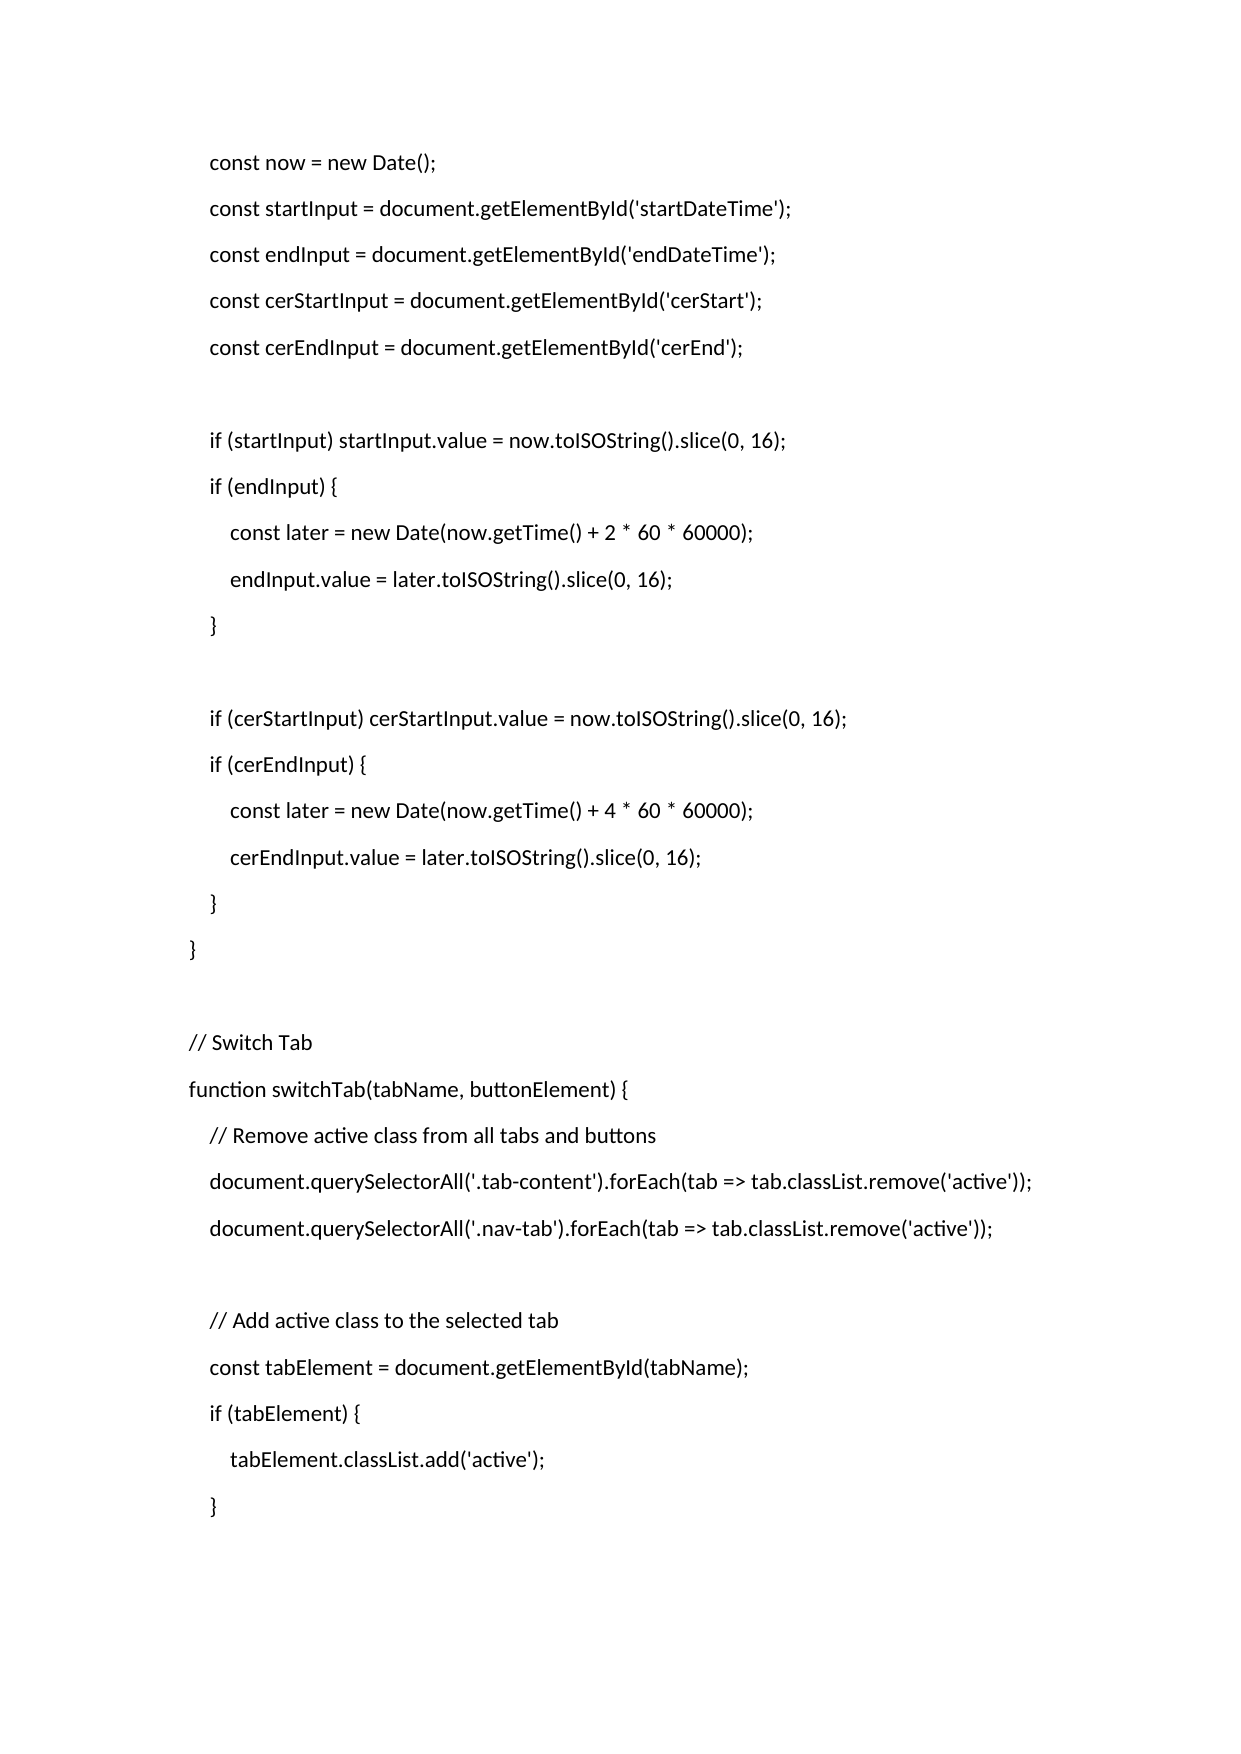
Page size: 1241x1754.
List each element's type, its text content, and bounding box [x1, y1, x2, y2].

text document.querySelectorAll('.tab-content').forEach(tab => tab.classList.remove('active')); [148, 1167, 1093, 1195]
text const tabElement = document.getElementById(tabName); [148, 1353, 1093, 1381]
text endInput.value = later.toISOString().slice(0, 16); [148, 565, 1093, 593]
text if (startInput) startInput.value = now.toISOString().slice(0, 16); [148, 426, 1093, 454]
text // Add active class to the selected tab [148, 1306, 1093, 1334]
text const later = new Date(now.getTime() + 4 * 60 * 60000); [148, 797, 1093, 824]
text cerEndInput.value = later.toISOString().slice(0, 16); [148, 843, 1093, 871]
text if (endInput) { [148, 472, 1093, 500]
text } [148, 1492, 1093, 1520]
text tabElement.classList.add('active'); [148, 1446, 1093, 1473]
text } [148, 611, 1093, 639]
text if (cerEndInput) { [148, 750, 1093, 778]
text const startInput = document.getElementById('startDateTime'); [148, 194, 1093, 222]
text document.querySelectorAll('.nav-tab').forEach(tab => tab.classList.remove('active')); [148, 1214, 1093, 1242]
text } [148, 936, 1093, 964]
text } [148, 889, 1093, 917]
text function switchTab(tabName, buttonElement) { [148, 1075, 1093, 1103]
text const later = new Date(now.getTime() + 2 * 60 * 60000); [148, 518, 1093, 546]
text const endInput = document.getElementById('endDateTime'); [148, 240, 1093, 268]
text // Remove active class from all tabs and buttons [148, 1121, 1093, 1149]
text const cerStartInput = document.getElementById('cerStart'); [148, 287, 1093, 315]
text const now = new Date(); [148, 148, 1093, 176]
text // Switch Tab [148, 1028, 1093, 1056]
text if (cerStartInput) cerStartInput.value = now.toISOString().slice(0, 16); [148, 704, 1093, 732]
text if (tabElement) { [148, 1399, 1093, 1427]
text const cerEndInput = document.getElementById('cerEnd'); [148, 333, 1093, 361]
